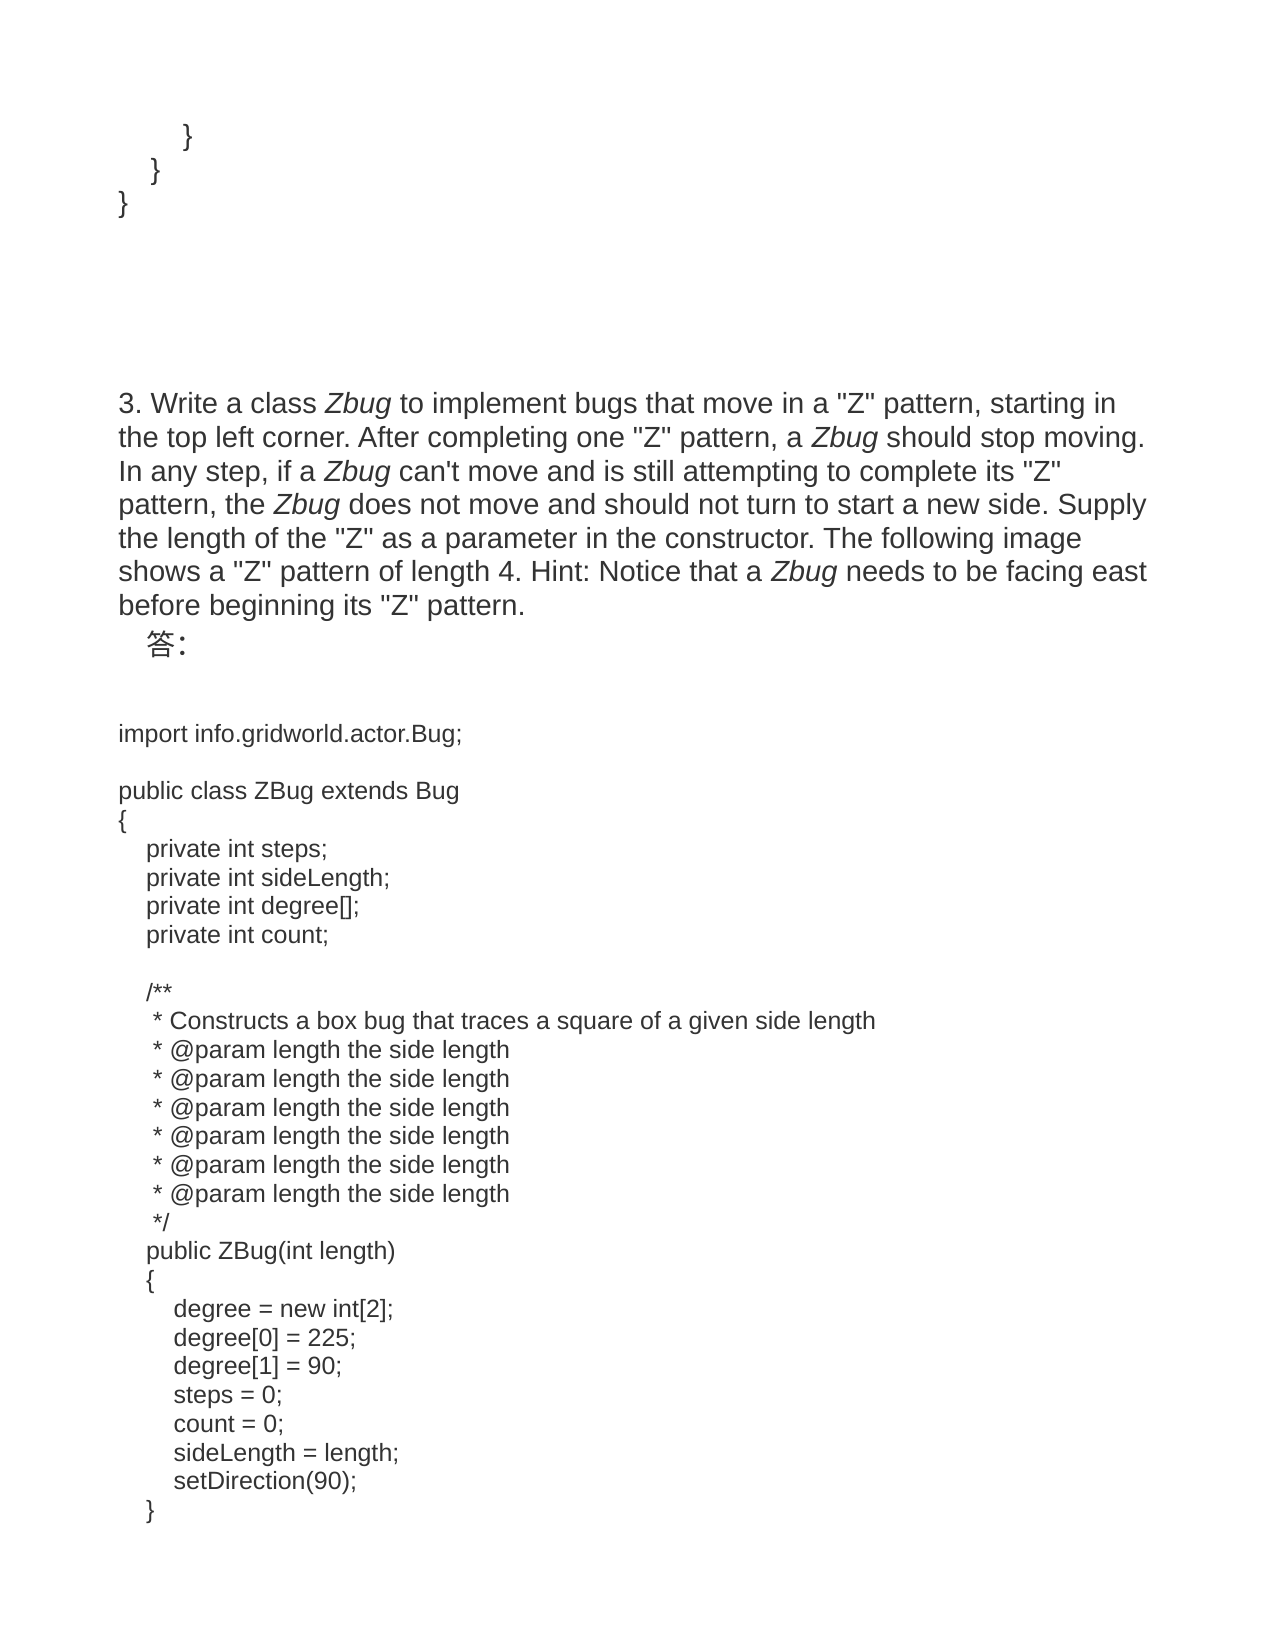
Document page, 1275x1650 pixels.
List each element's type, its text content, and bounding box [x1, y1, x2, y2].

text * Constructs a box bug that traces a square of a given side length [118, 1006, 1157, 1035]
text } [118, 185, 1157, 219]
text * @param length the side length [118, 1035, 1157, 1064]
text { [118, 805, 1157, 834]
text private int steps; [118, 834, 1157, 863]
text /** [118, 978, 1157, 1006]
text 答： [118, 621, 1157, 663]
text 3. Write a class Zbug to implement bugs that move in a "Z" pattern, starting in the top left corner. After completing one "Z" pattern, a Zbug should stop moving. In any step, if a Zbug can't move and is still attempting to complete its "Z" pattern, the Zbug does not move and should not turn to start a new side. Supply the length of the "Z" as a parameter in the constructor. The following image shows a "Z" pattern of length 4. Hint: Notice that a Zbug needs to be facing east before beginning its "Z" pattern. [118, 386, 1157, 621]
text import info.gridworld.actor.Bug; [118, 719, 1157, 748]
text count = 0; [118, 1409, 1157, 1438]
text { [118, 1265, 1157, 1294]
text */ [118, 1208, 1157, 1236]
text degree[1] = 90; [118, 1351, 1157, 1380]
text * @param length the side length [118, 1179, 1157, 1208]
text } [118, 152, 1157, 185]
text * @param length the side length [118, 1064, 1157, 1093]
text sideLength = length; [118, 1438, 1157, 1466]
text steps = 0; [118, 1380, 1157, 1409]
text * @param length the side length [118, 1121, 1157, 1150]
text degree = new int[2]; [118, 1294, 1157, 1323]
text private int degree[]; [118, 891, 1157, 920]
text private int sideLength; [118, 863, 1157, 891]
text * @param length the side length [118, 1093, 1157, 1121]
text private int count; [118, 920, 1157, 949]
text } [118, 1495, 1157, 1524]
text setDirection(90); [118, 1466, 1157, 1495]
text public class ZBug extends Bug [118, 776, 1157, 805]
text } [118, 118, 1157, 152]
text public ZBug(int length) [118, 1236, 1157, 1265]
text degree[0] = 225; [118, 1323, 1157, 1351]
text * @param length the side length [118, 1150, 1157, 1179]
